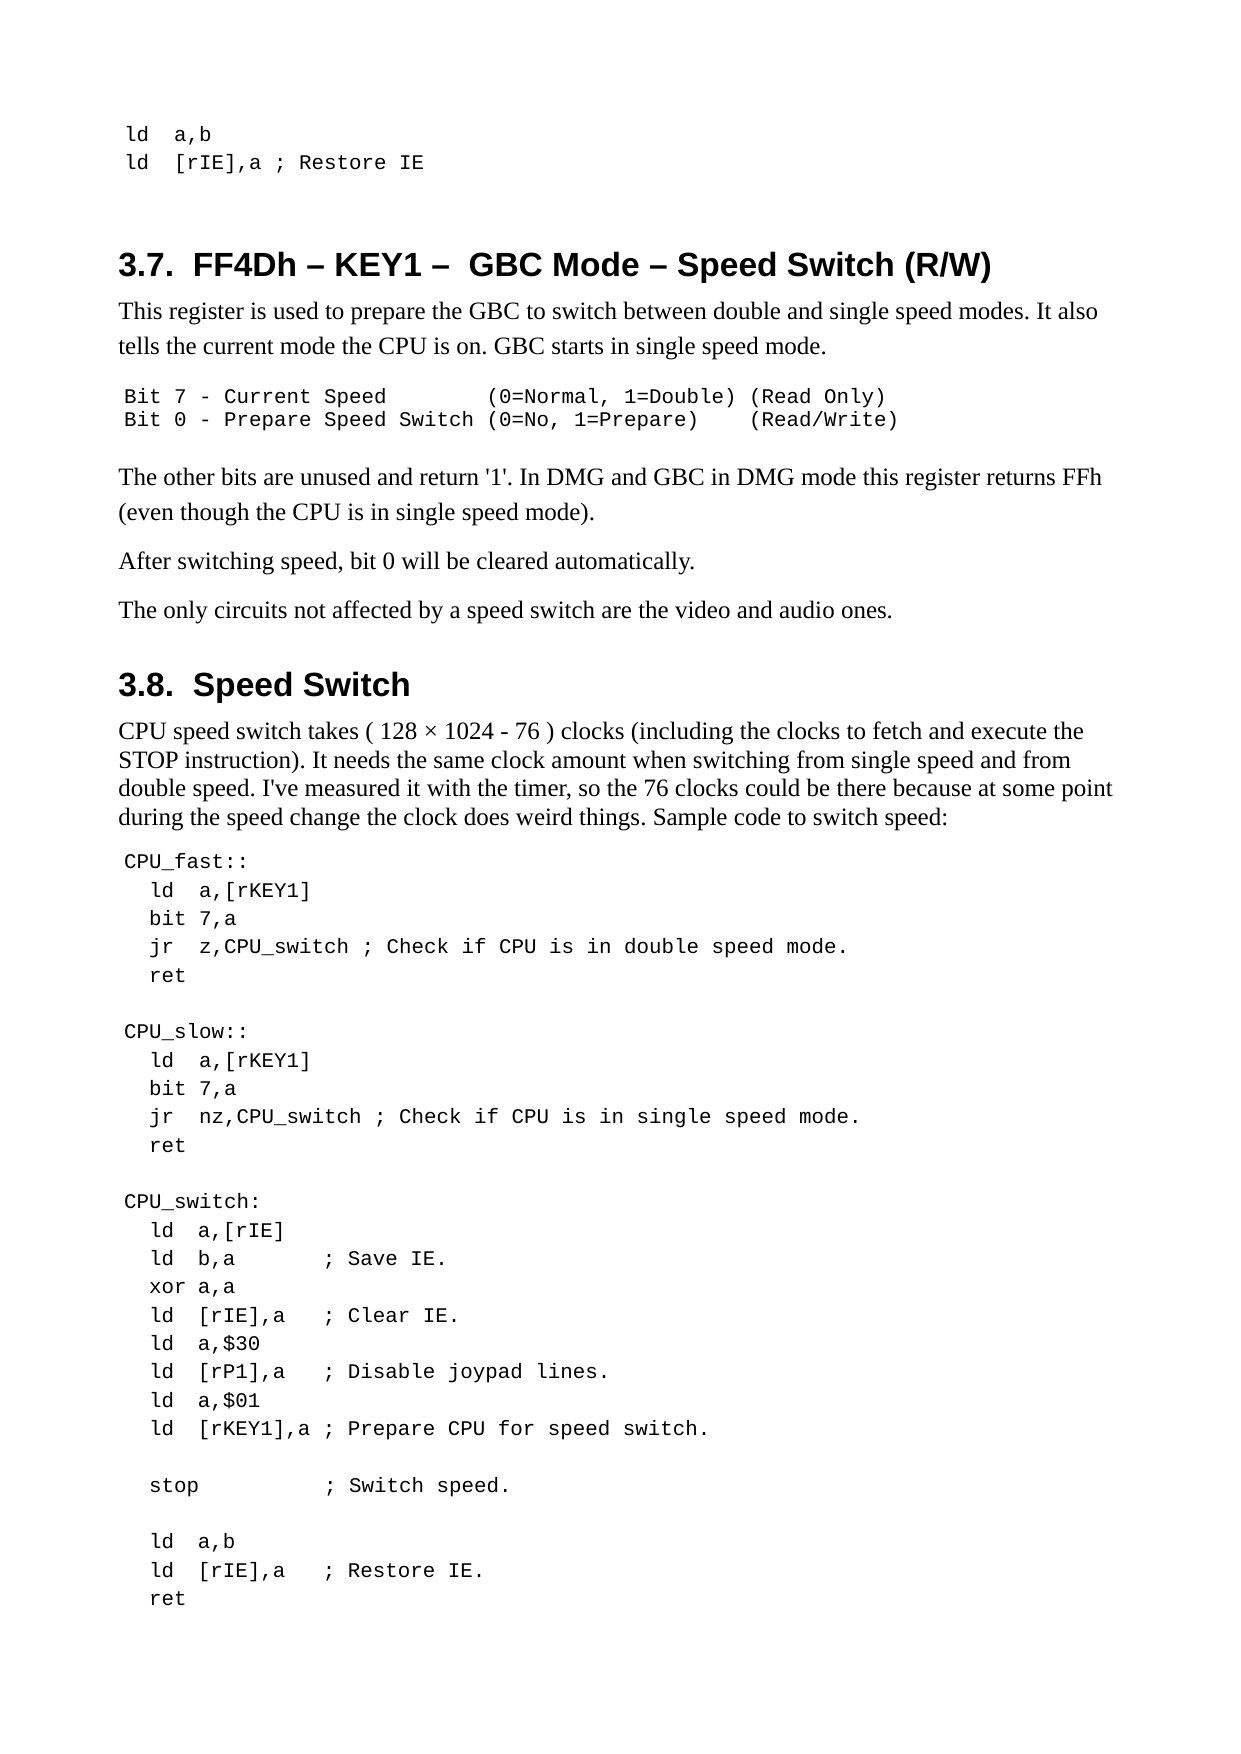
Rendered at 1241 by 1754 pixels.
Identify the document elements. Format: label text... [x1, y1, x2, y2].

table_header ld a,b ld [rIE],a ; Restore IE [118, 118, 1123, 224]
text CPU speed switch takes ( 128 × 1024 - 76 ) clocks (including the clocks to fetch and execute the STOP instruction). It needs the same clock amount when switching from single speed and from double speed. I've measured it with the timer, so the 76 clocks could be there because at some point during the speed change the clock does weird things. Sample code to switch speed: [118, 716, 1122, 831]
table_header Bit 7 - Current Speed (0=Normal, 1=Double) (Read Only) Bit 0 - Prepare Speed Switch (0=No, 1=Prepare) (Read/Write) [118, 380, 1123, 462]
table_header CPU_fast:: ld a,[rKEY1] bit 7,a jr z,CPU_switch ; Check if CPU is in double speed mode. ret CPU_slow:: ld a,[rKEY1] bit 7,a jr nz,CPU_switch ; Check if CPU is in single speed mode. ret CPU_switch: ld a,[rIE] ld b,a ; Save IE. xor a,a ld [rIE],a ; Clear IE. ld a,$30 ld [rP1],a ; Disable joypad lines. ld a,$01 ld [rKEY1],a ; Prepare CPU for speed switch. stop ; Switch speed. ld a,b ld [rIE],a ; Restore IE. ret [118, 846, 1123, 1632]
text The other bits are unused and return '1'. In DMG and GBC in DMG mode this register returns FFh (even though the CPU is in single speed mode). [118, 462, 1122, 526]
subtitle Speed Switch [118, 665, 1122, 703]
subtitle FF4Dh – KEY1 – GBC Mode – Speed Switch (R/W) [118, 245, 1122, 284]
text The only circuits not affected by a speed switch are the video and audio ones. [118, 595, 1122, 624]
text This register is used to prepare the GBC to switch between double and single speed modes. It also tells the current mode the CPU is on. GBC starts in single speed mode. [118, 296, 1122, 360]
text After switching speed, bit 0 will be cleared automatically. [118, 546, 1122, 575]
